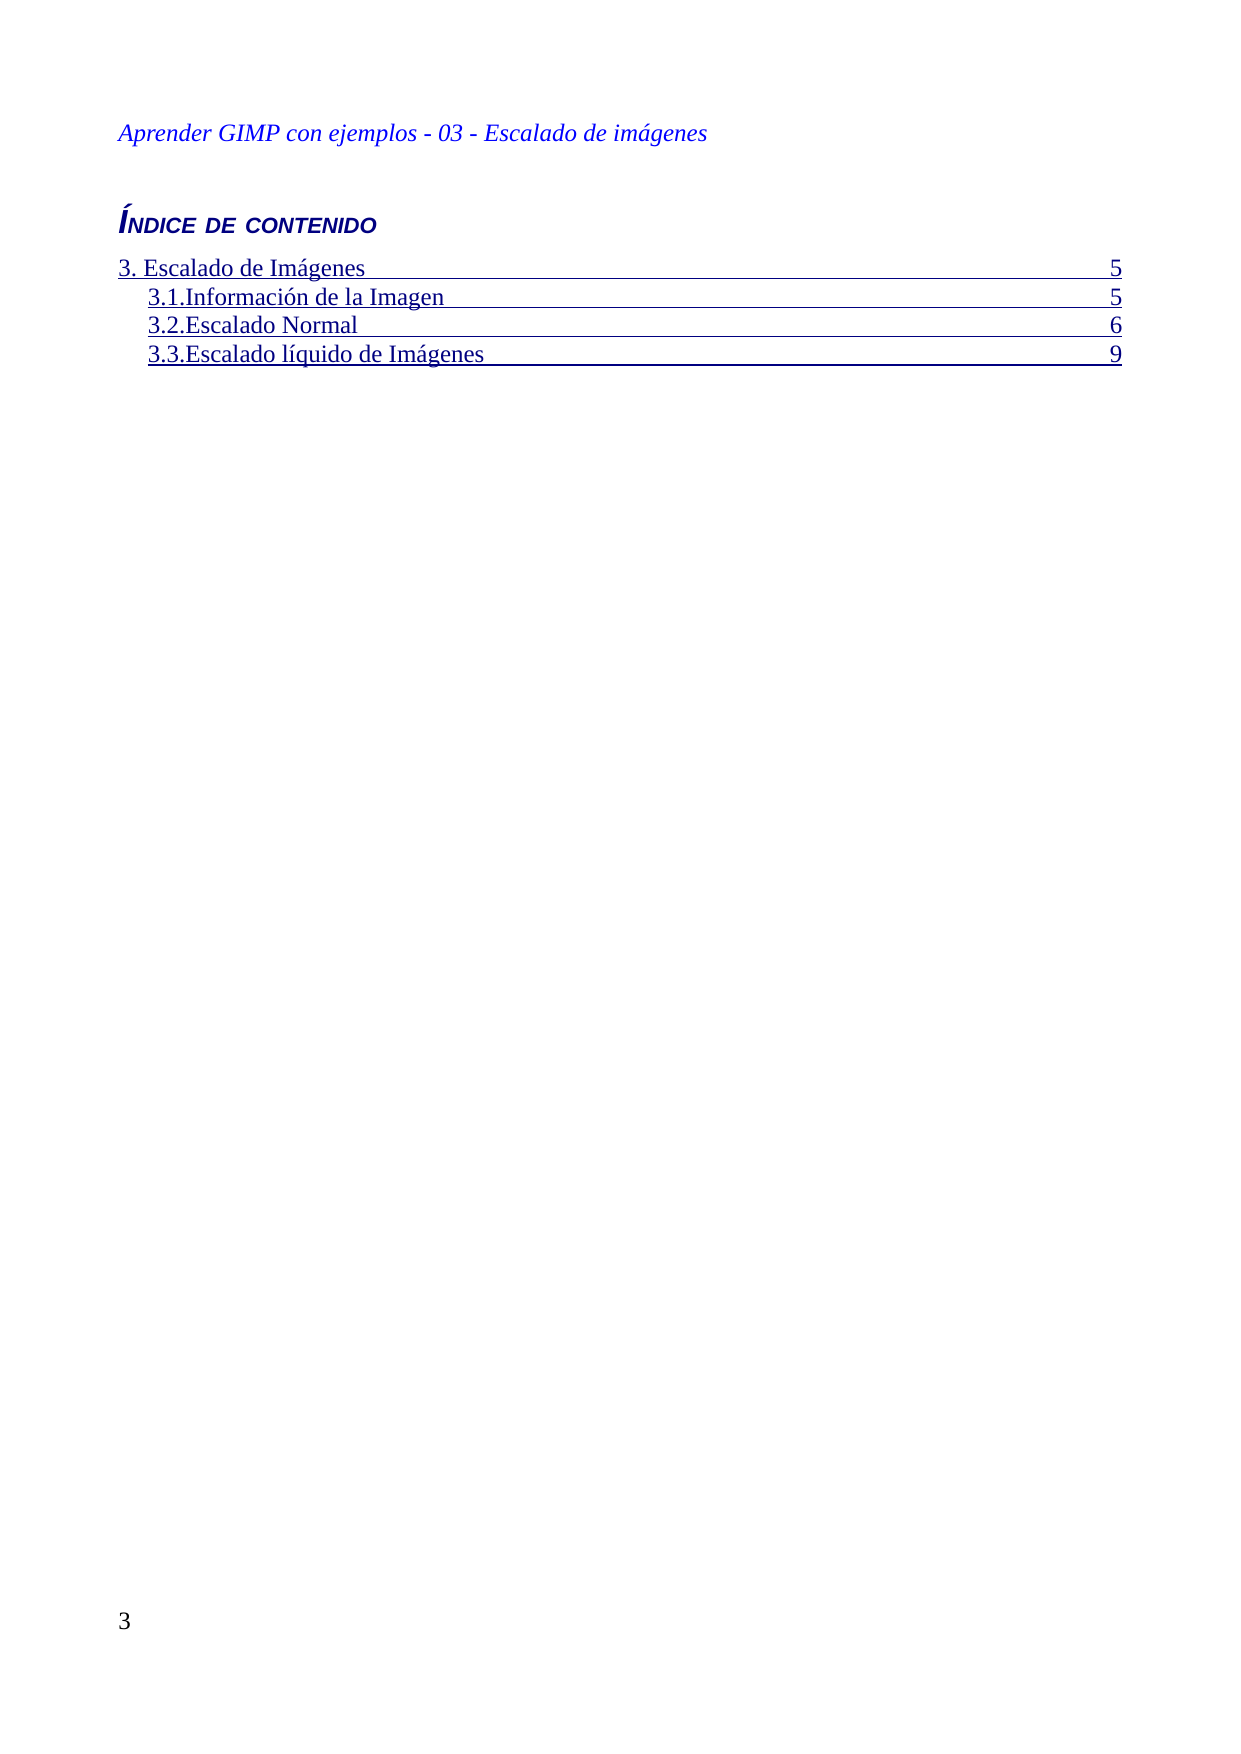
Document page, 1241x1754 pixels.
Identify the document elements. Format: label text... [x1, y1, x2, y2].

text 3. Escalado de Imágenes 5 [118, 253, 1122, 278]
subtitle Índice de contenido [118, 202, 1122, 241]
text 3.3.Escalado líquido de Imágenes 9 [148, 339, 1122, 364]
text 3.1.Información de la Imagen 5 [148, 282, 1122, 307]
text 3.2.Escalado Normal 6 [148, 311, 1122, 336]
